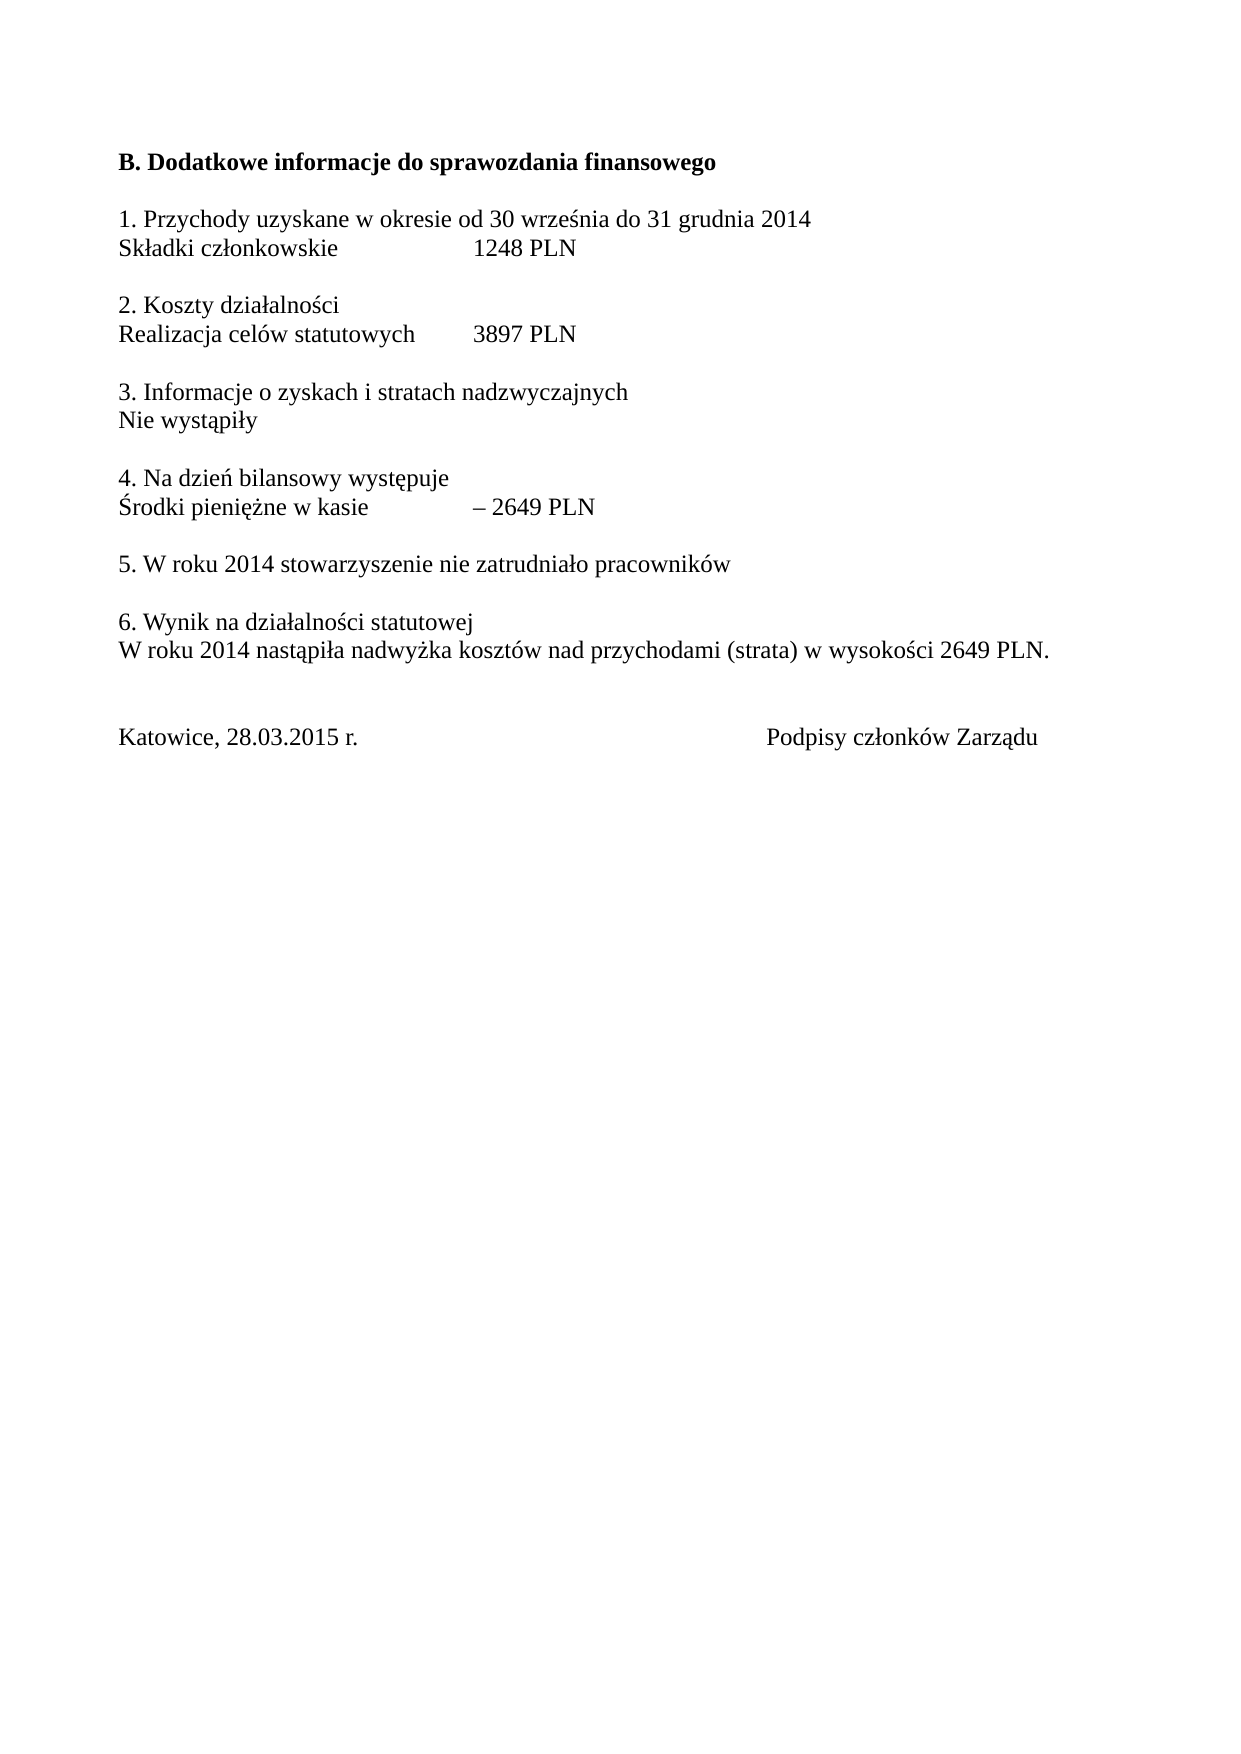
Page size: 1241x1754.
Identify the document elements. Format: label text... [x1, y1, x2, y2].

text Środki pieniężne w kasie – 2649 PLN [118, 492, 1122, 521]
text 3. Informacje o zyskach i stratach nadzwyczajnych [118, 377, 1122, 406]
text 5. W roku 2014 stowarzyszenie nie zatrudniało pracowników [118, 549, 1122, 578]
text Realizacja celów statutowych 3897 PLN [118, 319, 1122, 348]
text W roku 2014 nastąpiła nadwyżka kosztów nad przychodami (strata) w wysokości 2649 PLN. [118, 636, 1122, 664]
text B. Dodatkowe informacje do sprawozdania finansowego [118, 147, 1122, 176]
text Katowice, 28.03.2015 r. Podpisy członków Zarządu [118, 722, 1122, 751]
text Składki członkowskie 1248 PLN [118, 233, 1122, 262]
text Nie wystąpiły [118, 406, 1122, 434]
text 6. Wynik na działalności statutowej [118, 607, 1122, 636]
text 1. Przychody uzyskane w okresie od 30 września do 31 grudnia 2014 [118, 204, 1122, 233]
text 2. Koszty działalności [118, 291, 1122, 319]
text 4. Na dzień bilansowy występuje [118, 463, 1122, 492]
